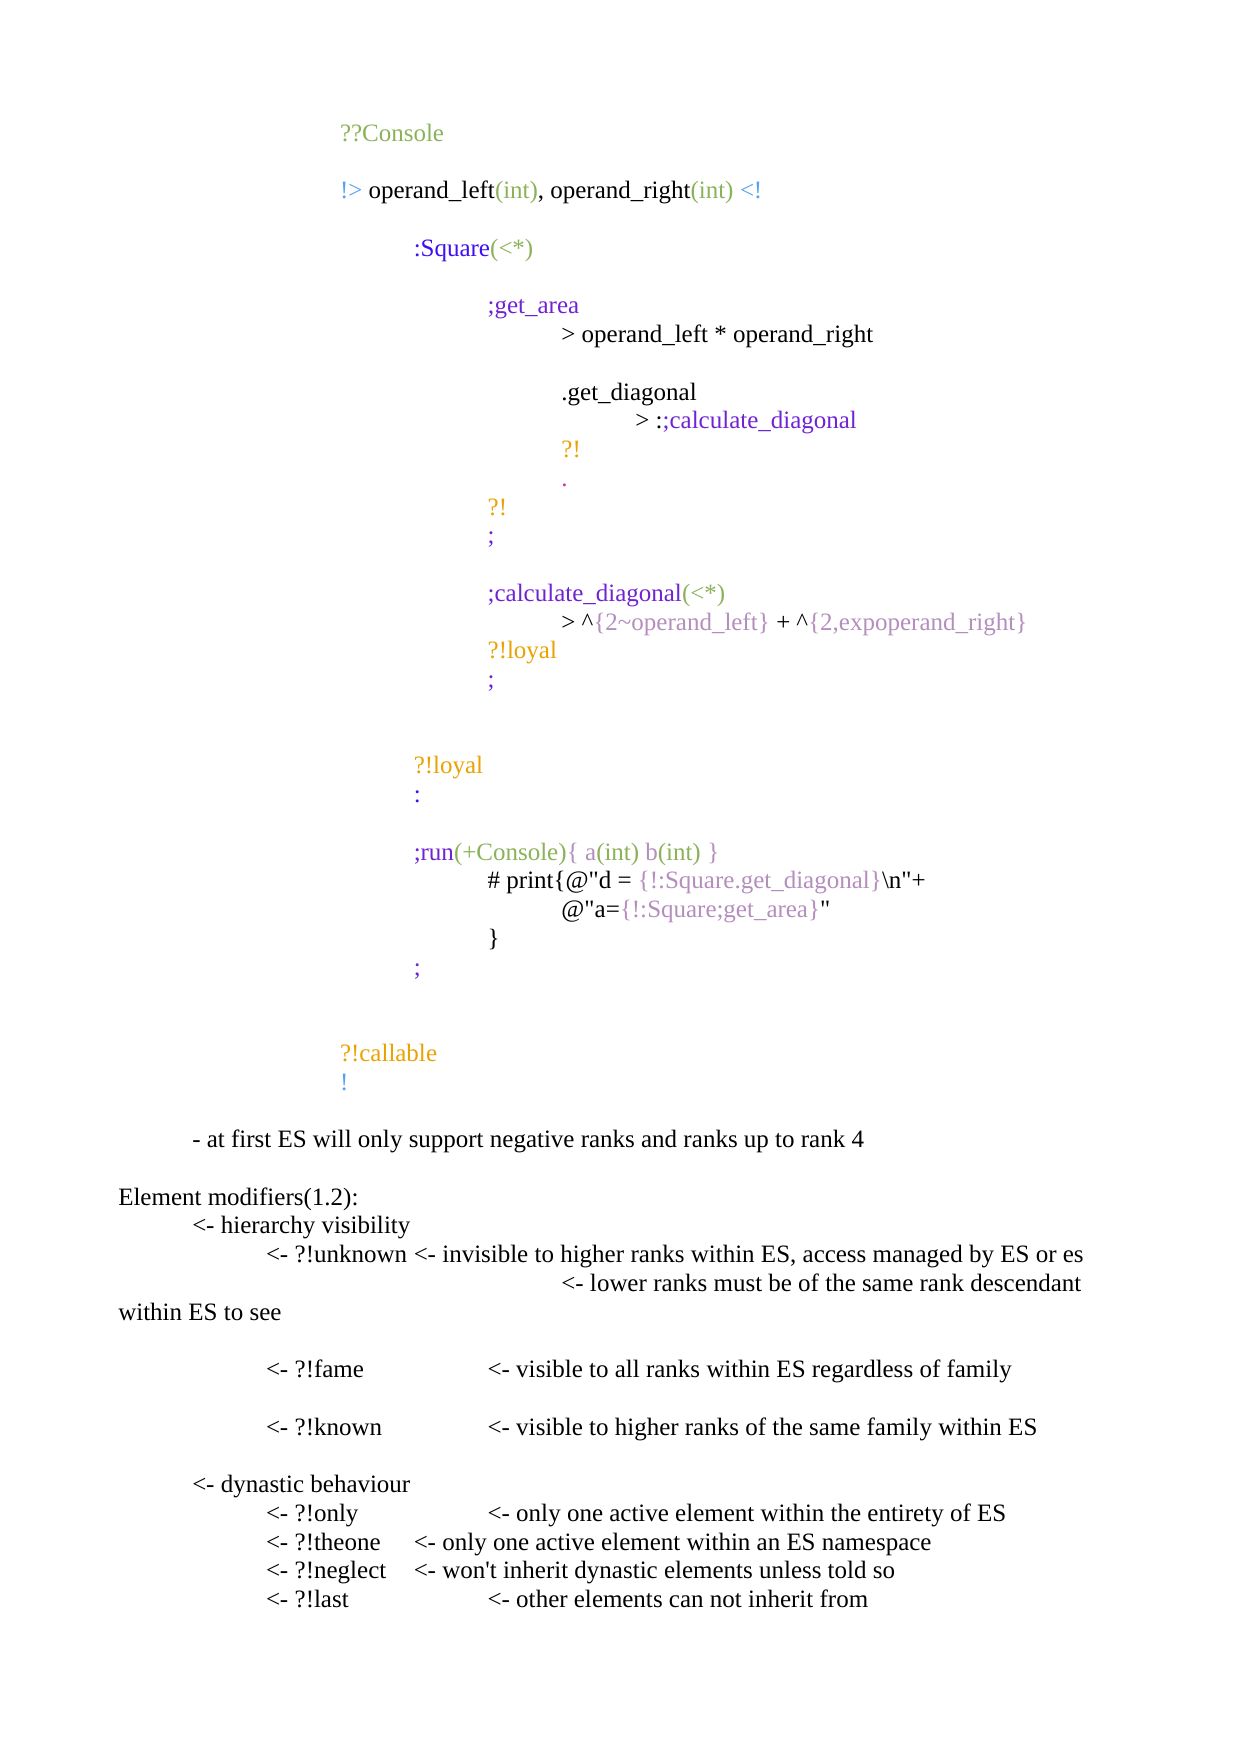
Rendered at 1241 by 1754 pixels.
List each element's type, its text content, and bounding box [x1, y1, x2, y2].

text ?! [118, 434, 1122, 463]
text <- ?!neglect <- won't inherit dynastic elements unless told so [118, 1556, 1122, 1584]
text ; [118, 952, 1122, 981]
text <- dynastic behaviour [118, 1469, 1122, 1498]
text ?!callable [118, 1038, 1122, 1067]
text <- ?!unknown <- invisible to higher ranks within ES, access managed by ES or es [118, 1239, 1122, 1268]
text ?!loyal [118, 751, 1122, 779]
text ?!loyal [118, 636, 1122, 664]
text ?! [118, 492, 1122, 521]
text <- lower ranks must be of the same rank descendant within ES to see [118, 1268, 1122, 1326]
text <- hierarchy visibility [118, 1211, 1122, 1239]
text @"a={!:Square;get_area}" [118, 894, 1122, 923]
text } [118, 923, 1122, 952]
text > ^{2~operand_left} + ^{2,expoperand_right} [118, 607, 1122, 636]
text - at first ES will only support negative ranks and ranks up to rank 4 [118, 1124, 1122, 1153]
text !> operand_left(int), operand_right(int) <! [118, 176, 1122, 204]
text ! [118, 1067, 1122, 1096]
text <- ?!fame <- visible to all ranks within ES regardless of family [118, 1354, 1122, 1383]
text ;calculate_diagonal(<*) [118, 578, 1122, 607]
text ;run(+Console){ a(int) b(int) } [118, 837, 1122, 866]
text Element modifiers(1.2): [118, 1182, 1122, 1211]
text :Square(<*) [118, 233, 1122, 262]
text > operand_left * operand_right [118, 319, 1122, 348]
text .get_diagonal [118, 377, 1122, 406]
text # print{@"d = {!:Square.get_diagonal}\n"+ [118, 866, 1122, 894]
text : [118, 779, 1122, 808]
text ; [118, 664, 1122, 693]
text ;get_area [118, 291, 1122, 319]
text <- ?!last <- other elements can not inherit from [118, 1584, 1122, 1613]
text <- ?!theone <- only one active element within an ES namespace [118, 1527, 1122, 1556]
text ; [118, 521, 1122, 549]
text > :;calculate_diagonal [118, 406, 1122, 434]
text . [118, 463, 1122, 492]
text ??Console [118, 118, 1122, 147]
text <- ?!only <- only one active element within the entirety of ES [118, 1498, 1122, 1527]
text <- ?!known <- visible to higher ranks of the same family within ES [118, 1412, 1122, 1441]
